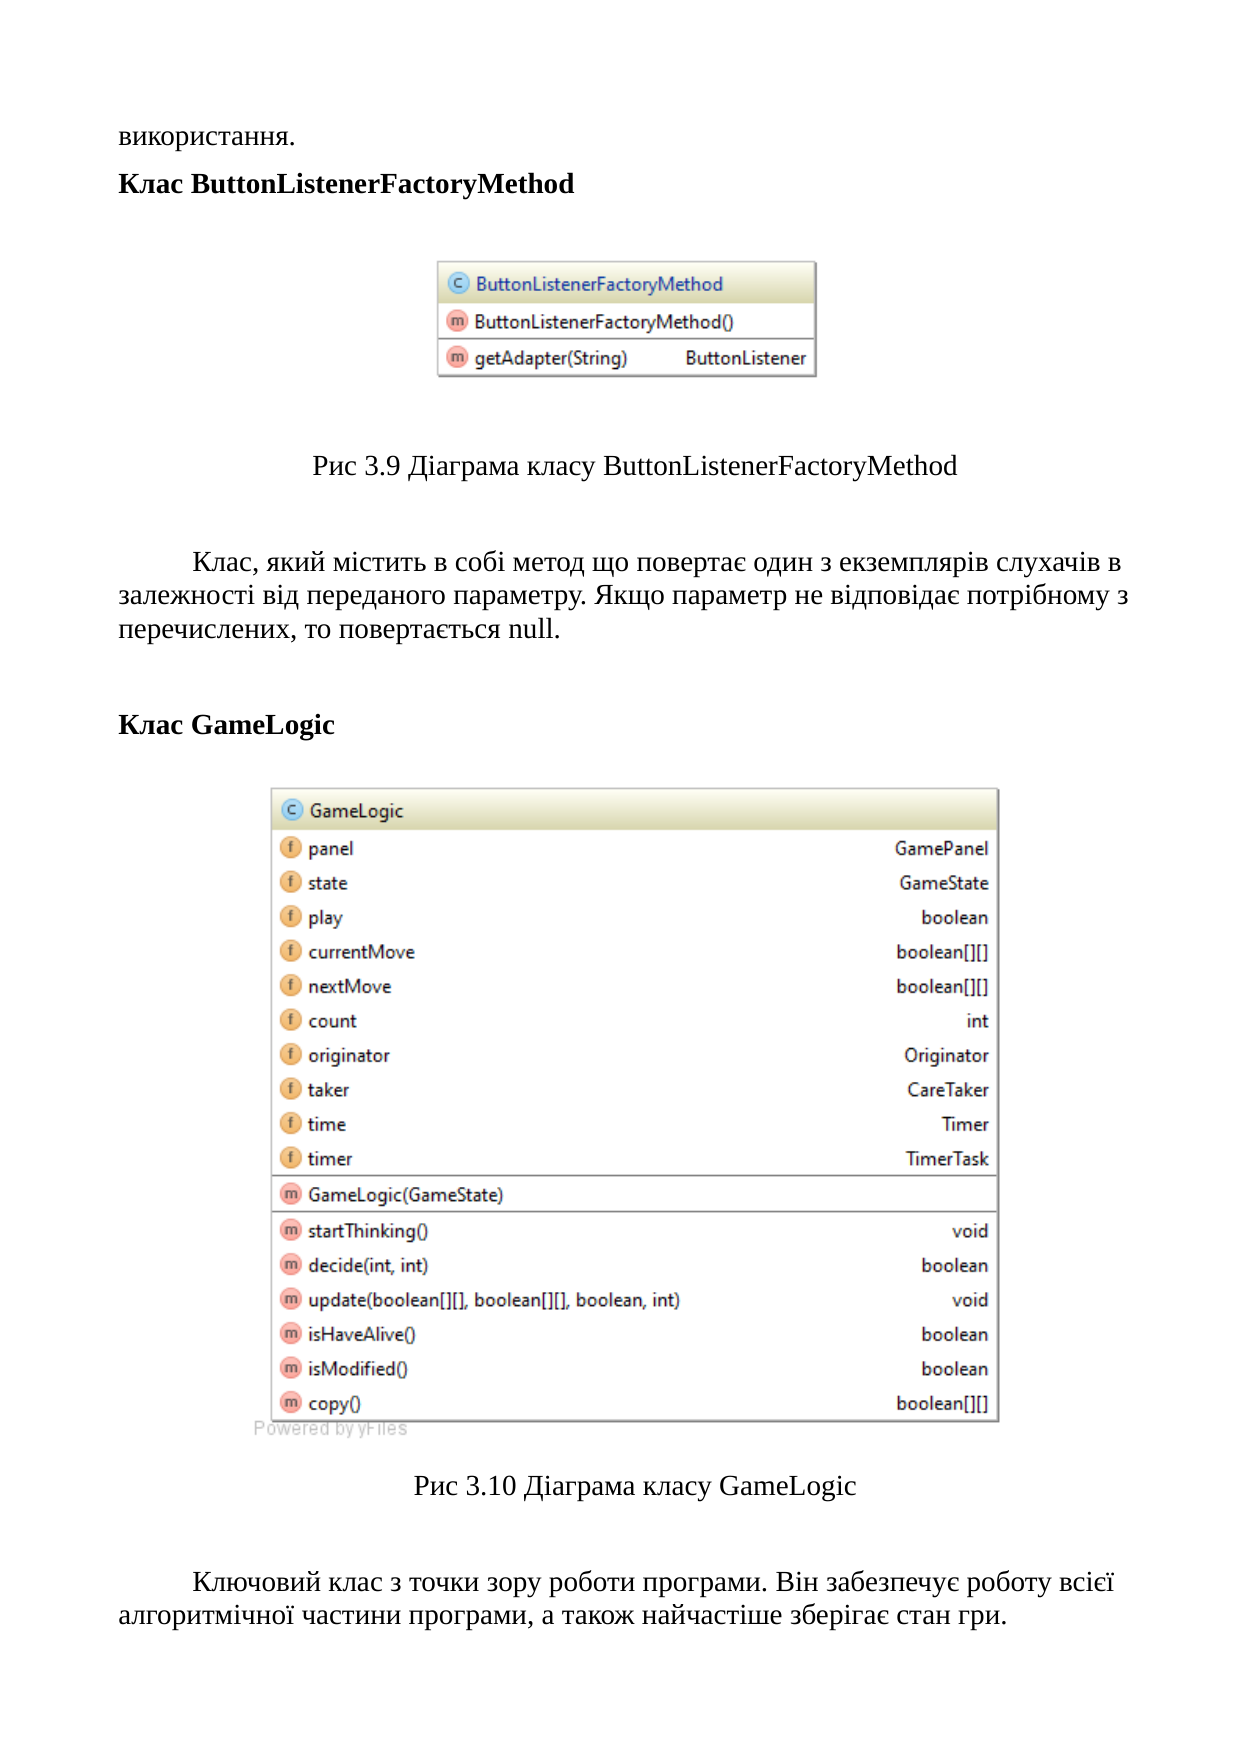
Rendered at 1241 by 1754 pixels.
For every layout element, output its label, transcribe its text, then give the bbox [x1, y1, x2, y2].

text Клас, який містить в собі метод що повертає один з екземплярів слухачів в залежності від переданого параметру. Якщо параметр не відповідає потрібному з перечислених, то повертається null. [118, 544, 1152, 644]
text Рис 3.10 Діаграма класу GameLogic [118, 1468, 1152, 1501]
text Клас ButtonListenerFactoryMethod [118, 166, 1152, 200]
text використання. [118, 118, 1152, 152]
text Рис 3.9 Діаграма класу ButtonListenerFactoryMethod [118, 448, 1152, 481]
text Ключовий клас з точки зору роботи програми. Він забезпечує роботу всієї алгоритмічної частини програми, а також найчастіше зберігає стан гри. [118, 1564, 1152, 1631]
text Клас GameLogic [118, 707, 1152, 741]
